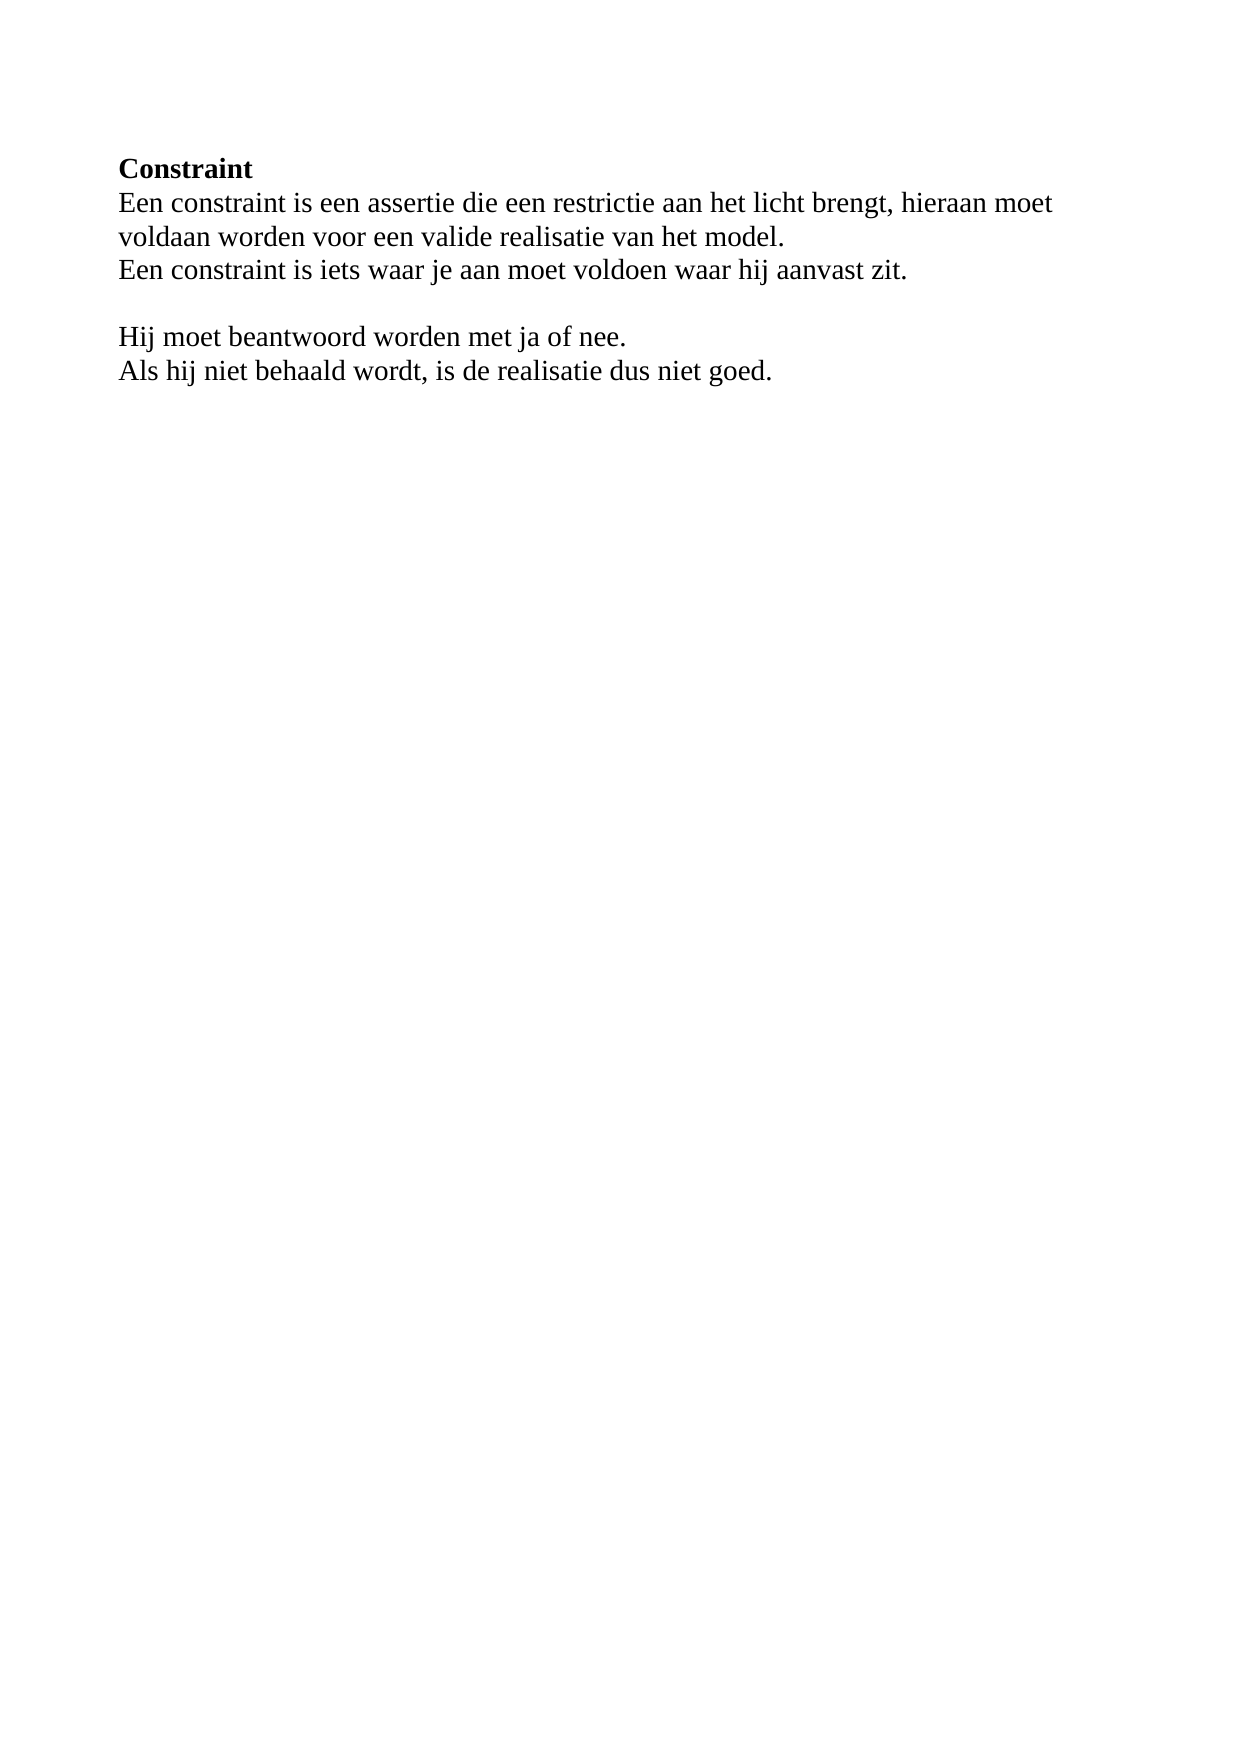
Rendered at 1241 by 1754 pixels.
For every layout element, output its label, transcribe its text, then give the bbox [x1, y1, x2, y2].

text Een constraint is een assertie die een restrictie aan het licht brengt, hieraan moet voldaan worden voor een valide realisatie van het model. [118, 185, 1122, 252]
text Hij moet beantwoord worden met ja of nee. [118, 319, 1122, 353]
text Een constraint is iets waar je aan moet voldoen waar hij aanvast zit. [118, 252, 1122, 286]
text Constraint [118, 152, 1122, 185]
text Als hij niet behaald wordt, is de realisatie dus niet goed. [118, 353, 1122, 386]
